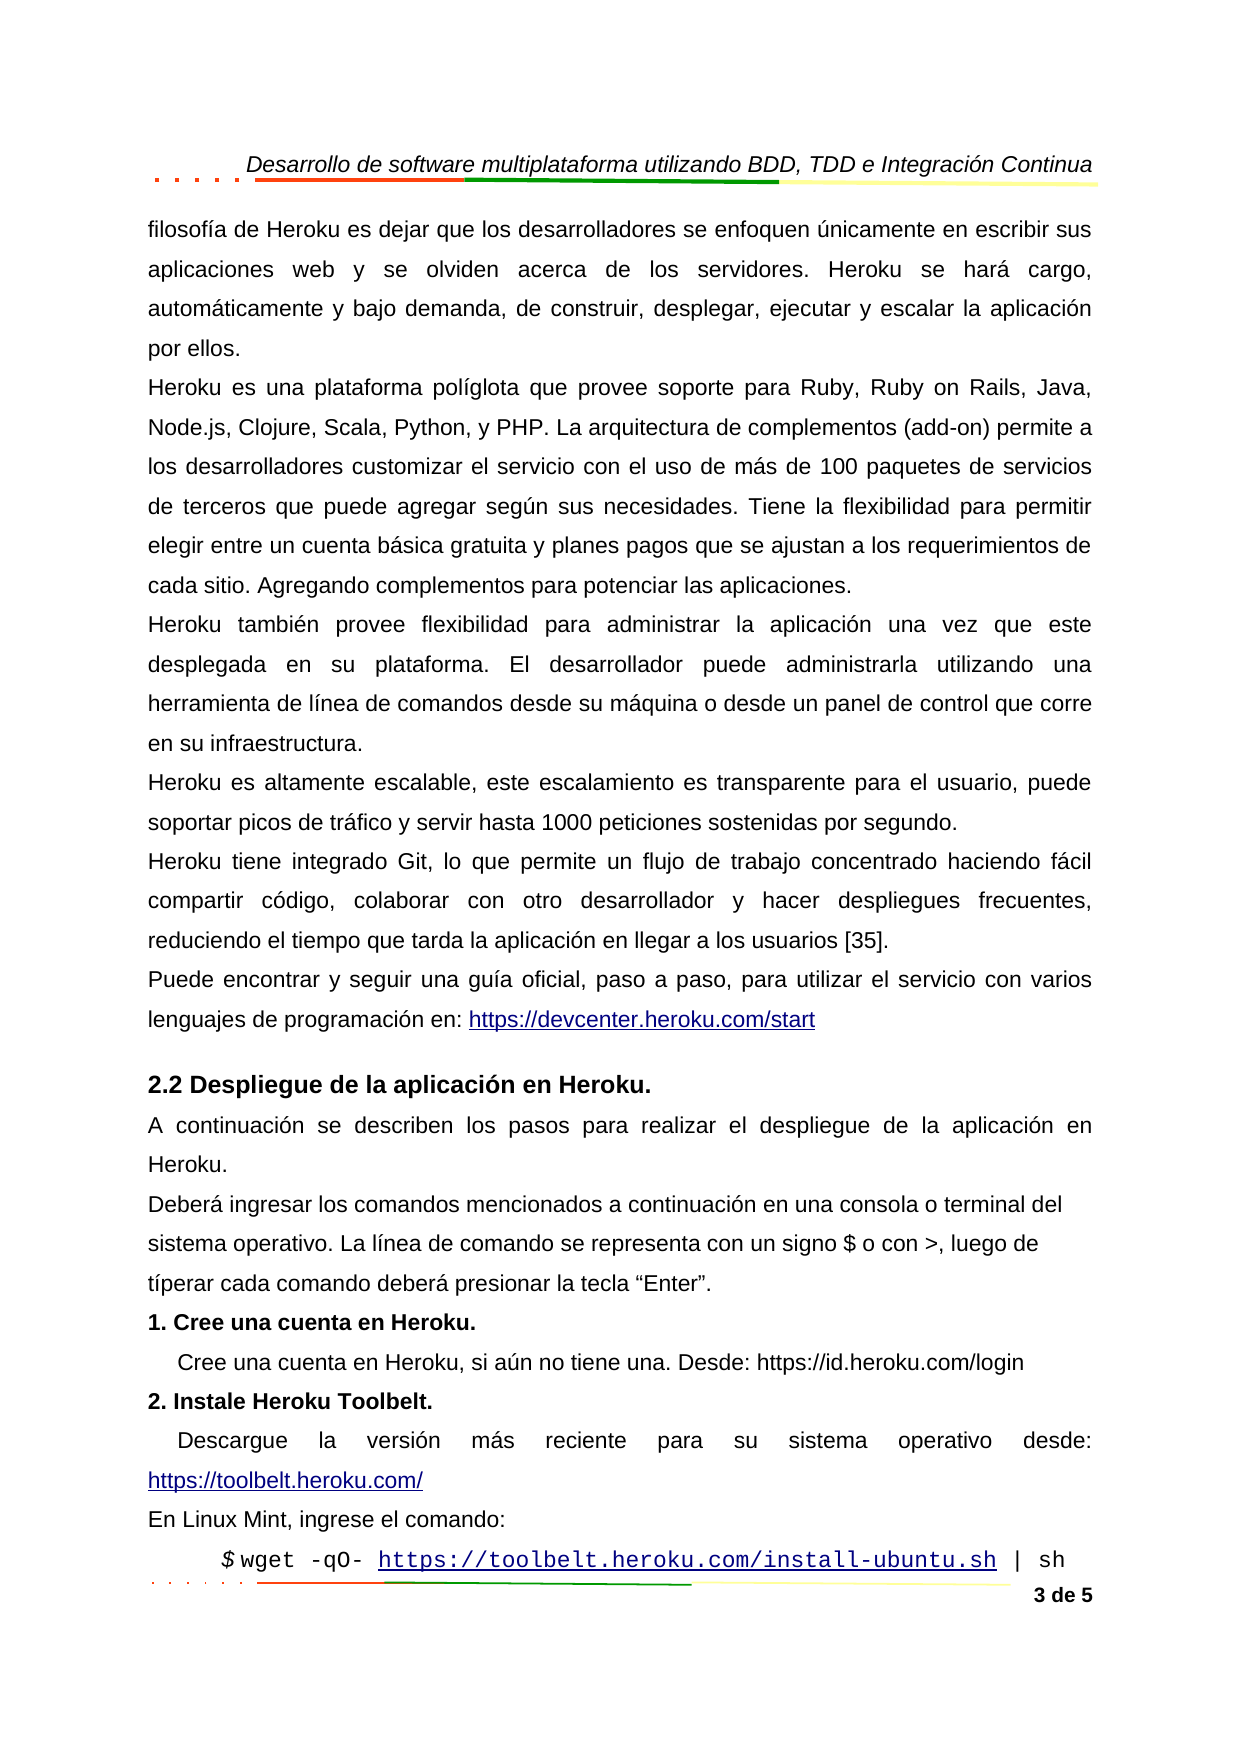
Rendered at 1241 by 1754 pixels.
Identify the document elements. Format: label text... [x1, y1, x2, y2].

text Descargue la versión más reciente para su sistema operativo desde: https://toolbelt.heroku.com/ [148, 1427, 1093, 1493]
text Heroku tiene integrado Git, lo que permite un flujo de trabajo concentrado haciendo fácil compartir código, colaborar con otro desarrollador y hacer despliegues frecuentes, reduciendo el tiempo que tarda la aplicación en llegar a los usuarios [35]. [148, 848, 1093, 953]
text A continuación se describen los pasos para realizar el despliegue de la aplicación en Heroku. [148, 1112, 1093, 1177]
text filosofía de Heroku es dejar que los desarrolladores se enfoquen únicamente en escribir sus aplicaciones web y se olviden acerca de los servidores. Heroku se hará cargo, automáticamente y bajo demanda, de construir, desplegar, ejecutar y escalar la aplicación por ellos. [148, 216, 1093, 361]
text $ wget -qO- https://toolbelt.heroku.com/install-ubuntu.sh | sh [148, 1546, 1093, 1574]
text Deberá ingresar los comandos mencionados a continuación en una consola o terminal del [148, 1191, 1093, 1217]
text Heroku es altamente escalable, este escalamiento es transparente para el usuario, puede soportar picos de tráfico y servir hasta 1000 peticiones sostenidas por segundo. [148, 769, 1093, 835]
text En Linux Mint, ingrese el comando: [148, 1506, 1093, 1533]
text Heroku es una plataforma políglota que provee soporte para Ruby, Ruby on Rails, Java, Node.js, Clojure, Scala, Python, y PHP. La arquitectura de complementos (add-on) permite a los desarrolladores customizar el servicio con el uso de más de 100 paquetes de servicios de terceros que puede agregar según sus necesidades. Tiene la flexibilidad para permitir elegir entre un cuenta básica gratuita y planes pagos que se ajustan a los requerimientos de cada sitio. Agregando complementos para potenciar las aplicaciones. [148, 374, 1093, 598]
text 2. Instale Heroku Toolbelt. [148, 1388, 1093, 1414]
text Puede encontrar y seguir una guía oficial, paso a paso, para utilizar el servicio con varios lenguajes de programación en: https://devcenter.heroku.com/start [148, 966, 1093, 1032]
text sistema operativo. La línea de comando se representa con un signo $ o con >, luego de [148, 1230, 1093, 1256]
text Heroku también provee flexibilidad para administrar la aplicación una vez que este desplegada en su plataforma. El desarrollador puede administrarla utilizando una herramienta de línea de comandos desde su máquina o desde un panel de control que corre en su infraestructura. [148, 611, 1093, 756]
text típerar cada comando deberá presionar la tecla “Enter”. [148, 1269, 1093, 1296]
text Cree una cuenta en Heroku, si aún no tiene una. Desde: https://id.heroku.com/login [148, 1348, 1093, 1375]
text 1. Cree una cuenta en Heroku. [148, 1309, 1093, 1335]
subtitle 2.2 Despliegue de la aplicación en Heroku. [148, 1070, 1093, 1099]
